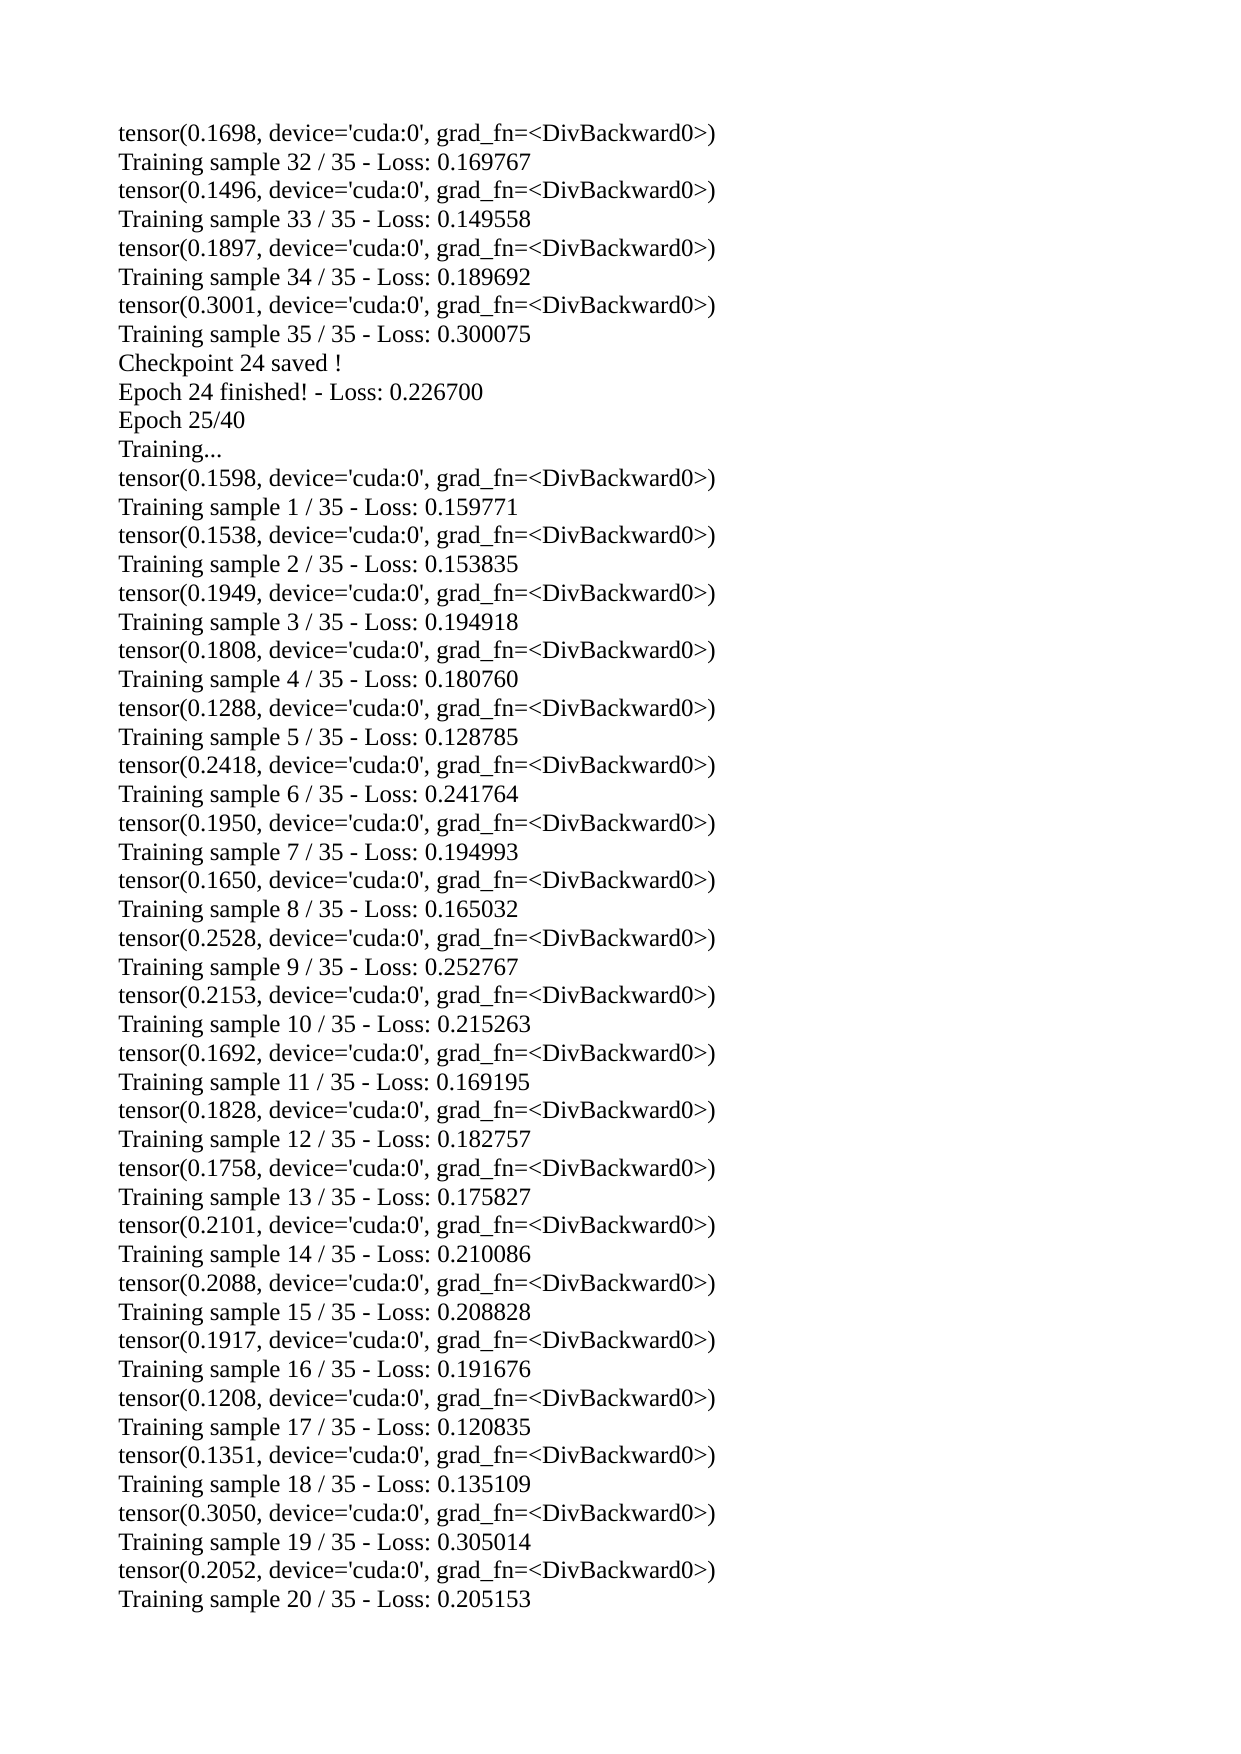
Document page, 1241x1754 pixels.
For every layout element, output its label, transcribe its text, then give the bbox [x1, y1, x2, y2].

text Training sample 12 / 35 - Loss: 0.182757 [118, 1124, 1122, 1153]
text tensor(0.1698, device='cuda:0', grad_fn=<DivBackward0>) [118, 118, 1122, 147]
text tensor(0.1917, device='cuda:0', grad_fn=<DivBackward0>) [118, 1326, 1122, 1354]
text Training sample 34 / 35 - Loss: 0.189692 [118, 262, 1122, 291]
text tensor(0.2088, device='cuda:0', grad_fn=<DivBackward0>) [118, 1268, 1122, 1297]
text Training sample 14 / 35 - Loss: 0.210086 [118, 1239, 1122, 1268]
text tensor(0.1650, device='cuda:0', grad_fn=<DivBackward0>) [118, 866, 1122, 894]
text Training sample 6 / 35 - Loss: 0.241764 [118, 779, 1122, 808]
text tensor(0.1538, device='cuda:0', grad_fn=<DivBackward0>) [118, 521, 1122, 549]
text Training sample 35 / 35 - Loss: 0.300075 [118, 319, 1122, 348]
text tensor(0.1598, device='cuda:0', grad_fn=<DivBackward0>) [118, 463, 1122, 492]
text tensor(0.1351, device='cuda:0', grad_fn=<DivBackward0>) [118, 1441, 1122, 1469]
text Training sample 3 / 35 - Loss: 0.194918 [118, 607, 1122, 636]
text tensor(0.2418, device='cuda:0', grad_fn=<DivBackward0>) [118, 751, 1122, 779]
text tensor(0.1758, device='cuda:0', grad_fn=<DivBackward0>) [118, 1153, 1122, 1182]
text tensor(0.3001, device='cuda:0', grad_fn=<DivBackward0>) [118, 291, 1122, 319]
text Training sample 13 / 35 - Loss: 0.175827 [118, 1182, 1122, 1211]
text Training sample 20 / 35 - Loss: 0.205153 [118, 1584, 1122, 1613]
text Training sample 4 / 35 - Loss: 0.180760 [118, 664, 1122, 693]
text tensor(0.1692, device='cuda:0', grad_fn=<DivBackward0>) [118, 1038, 1122, 1067]
text Training sample 1 / 35 - Loss: 0.159771 [118, 492, 1122, 521]
text tensor(0.2528, device='cuda:0', grad_fn=<DivBackward0>) [118, 923, 1122, 952]
text Training sample 7 / 35 - Loss: 0.194993 [118, 837, 1122, 866]
text Training sample 19 / 35 - Loss: 0.305014 [118, 1527, 1122, 1556]
text Training sample 18 / 35 - Loss: 0.135109 [118, 1469, 1122, 1498]
text Training sample 5 / 35 - Loss: 0.128785 [118, 722, 1122, 751]
text tensor(0.3050, device='cuda:0', grad_fn=<DivBackward0>) [118, 1498, 1122, 1527]
text Training sample 11 / 35 - Loss: 0.169195 [118, 1067, 1122, 1096]
text Epoch 24 finished! - Loss: 0.226700 [118, 377, 1122, 406]
text tensor(0.1808, device='cuda:0', grad_fn=<DivBackward0>) [118, 636, 1122, 664]
text tensor(0.1897, device='cuda:0', grad_fn=<DivBackward0>) [118, 233, 1122, 262]
text tensor(0.2153, device='cuda:0', grad_fn=<DivBackward0>) [118, 981, 1122, 1009]
text Training sample 9 / 35 - Loss: 0.252767 [118, 952, 1122, 981]
text Training sample 17 / 35 - Loss: 0.120835 [118, 1412, 1122, 1441]
text Training sample 10 / 35 - Loss: 0.215263 [118, 1009, 1122, 1038]
text Training sample 32 / 35 - Loss: 0.169767 [118, 147, 1122, 176]
text tensor(0.1208, device='cuda:0', grad_fn=<DivBackward0>) [118, 1383, 1122, 1412]
text Training sample 33 / 35 - Loss: 0.149558 [118, 204, 1122, 233]
text tensor(0.1950, device='cuda:0', grad_fn=<DivBackward0>) [118, 808, 1122, 837]
text tensor(0.2052, device='cuda:0', grad_fn=<DivBackward0>) [118, 1556, 1122, 1584]
text tensor(0.1288, device='cuda:0', grad_fn=<DivBackward0>) [118, 693, 1122, 722]
text Checkpoint 24 saved ! [118, 348, 1122, 377]
text Epoch 25/40 [118, 406, 1122, 434]
text tensor(0.1828, device='cuda:0', grad_fn=<DivBackward0>) [118, 1096, 1122, 1124]
text tensor(0.1496, device='cuda:0', grad_fn=<DivBackward0>) [118, 176, 1122, 204]
text Training sample 8 / 35 - Loss: 0.165032 [118, 894, 1122, 923]
text tensor(0.1949, device='cuda:0', grad_fn=<DivBackward0>) [118, 578, 1122, 607]
text Training sample 16 / 35 - Loss: 0.191676 [118, 1354, 1122, 1383]
text Training sample 2 / 35 - Loss: 0.153835 [118, 549, 1122, 578]
text Training... [118, 434, 1122, 463]
text tensor(0.2101, device='cuda:0', grad_fn=<DivBackward0>) [118, 1211, 1122, 1239]
text Training sample 15 / 35 - Loss: 0.208828 [118, 1297, 1122, 1326]
